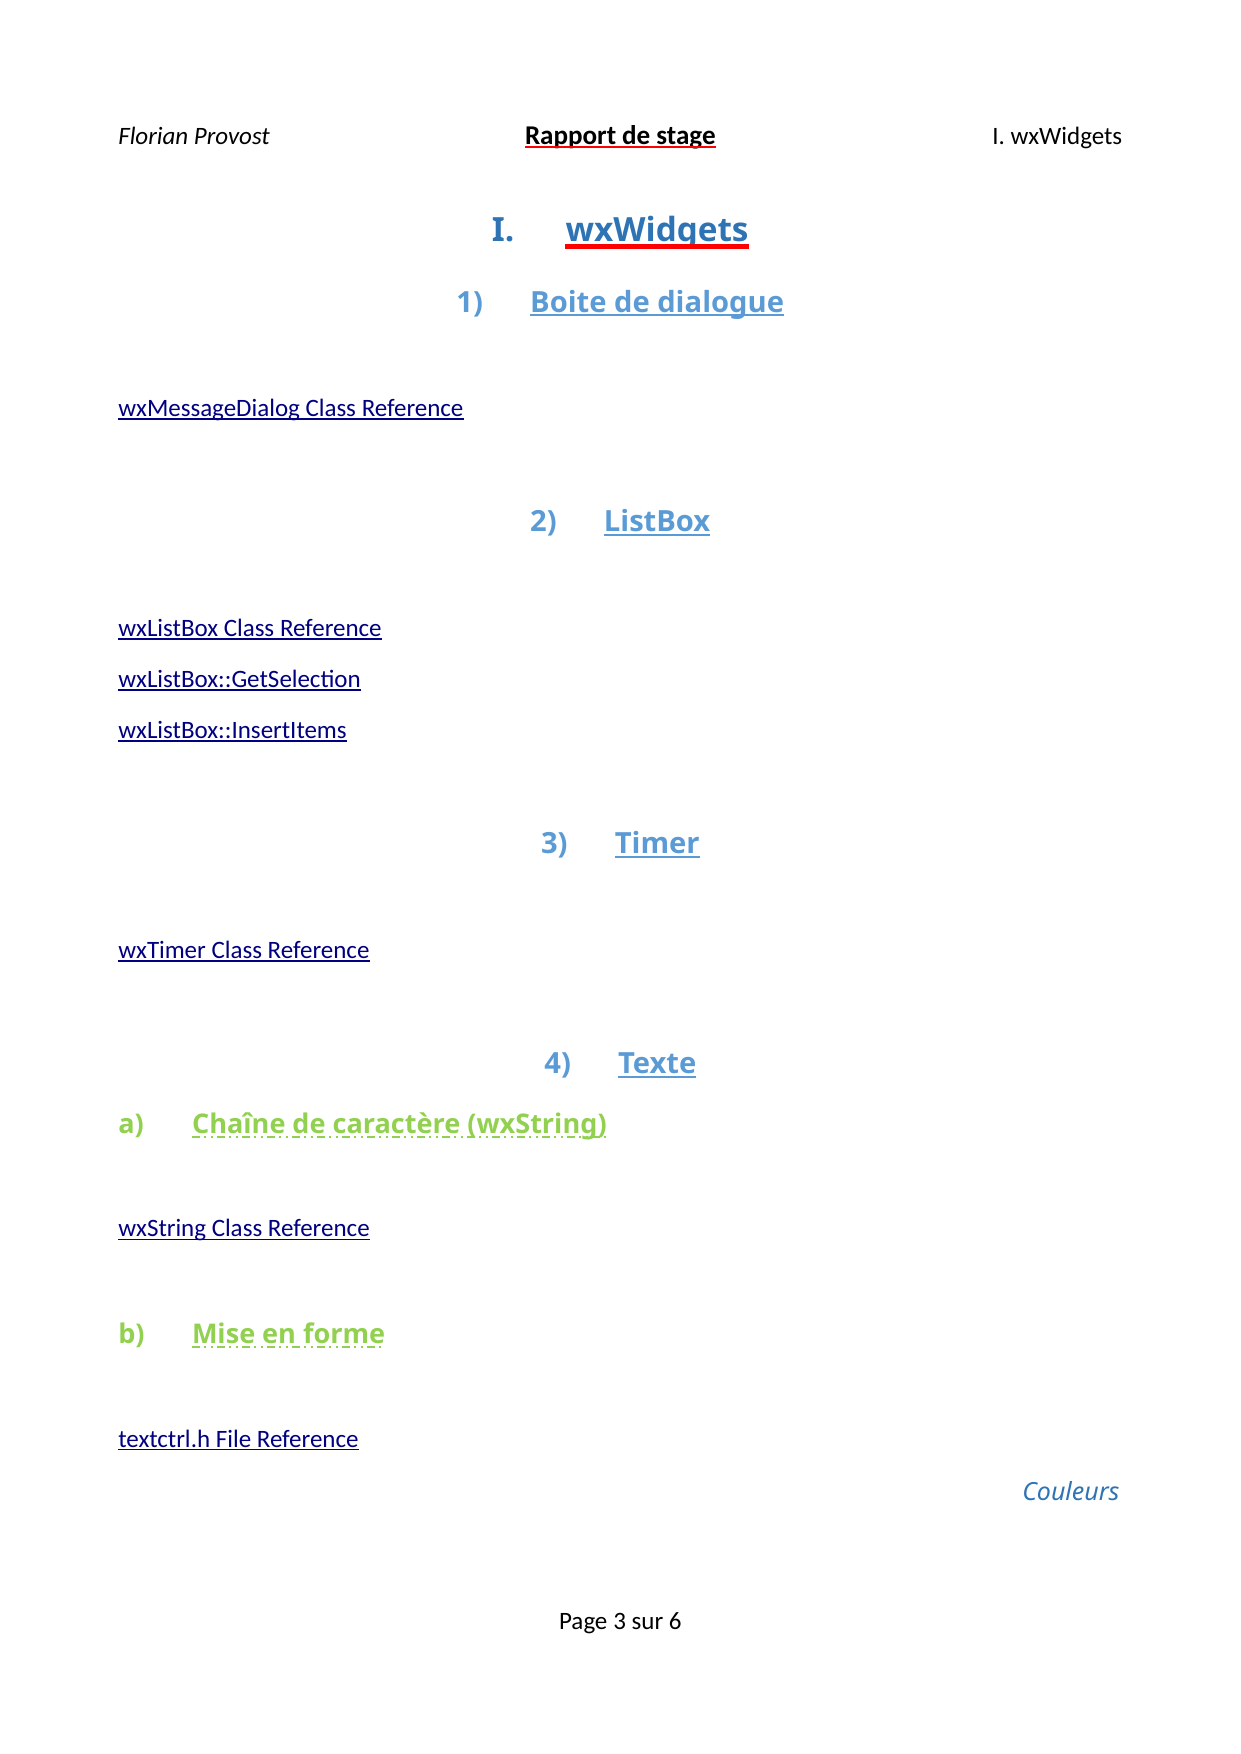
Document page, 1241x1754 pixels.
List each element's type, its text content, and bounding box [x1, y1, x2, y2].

subtitle Mise en forme [118, 1315, 1122, 1352]
text wxListBox::InsertItems [118, 714, 1122, 745]
text wxListBox::GetSelection [118, 663, 1122, 694]
text wxListBox Class Reference [118, 612, 1122, 642]
subtitle Texte [118, 1043, 1122, 1082]
subtitle ListBox [118, 501, 1122, 540]
text wxString Class Reference [118, 1213, 1122, 1243]
subtitle Couleurs [118, 1474, 1122, 1508]
subtitle wxWidgets [118, 206, 1122, 251]
subtitle Timer [118, 823, 1122, 862]
text textctrl.h File Reference [118, 1423, 1122, 1453]
text wxTimer Class Reference [118, 934, 1122, 964]
text wxMessageDialog Class Reference [118, 392, 1122, 423]
subtitle Chaîne de caractère (wxString) [118, 1105, 1122, 1142]
subtitle Boite de dialogue [118, 281, 1122, 321]
